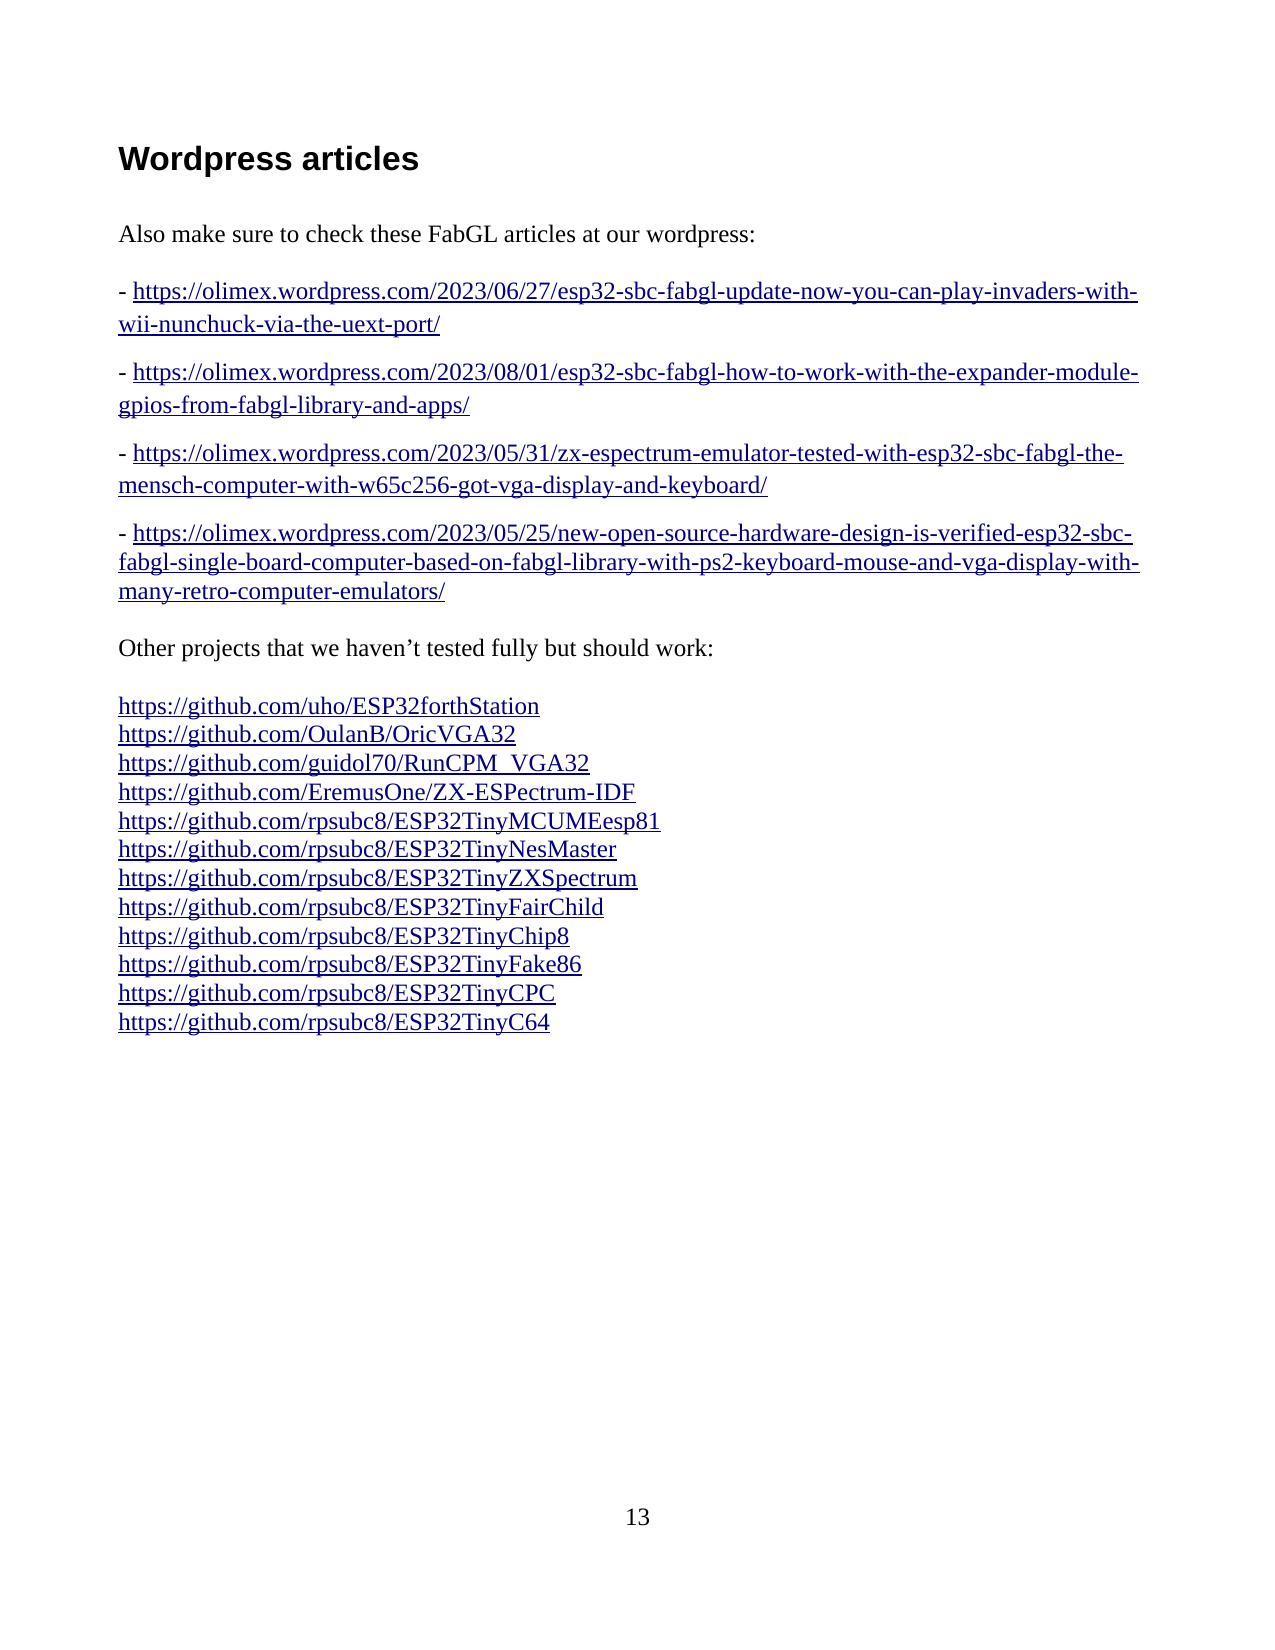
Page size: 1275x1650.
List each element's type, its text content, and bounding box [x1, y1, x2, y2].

text - https://olimex.wordpress.com/2023/05/25/new-open-source-hardware-design-is-verified-esp32-sbc-fabgl-single-board-computer-based-on-fabgl-library-with-ps2-keyboard-mouse-and-vga-display-with-many-retro-computer-emulators/ [118, 518, 1157, 604]
text https://github.com/rpsubc8/ESP32TinyChip8 [118, 921, 1157, 949]
text https://github.com/rpsubc8/ESP32TinyFake86 [118, 949, 1157, 978]
text Other projects that we haven’t tested fully but should work: [118, 633, 1157, 662]
text https://github.com/rpsubc8/ESP32TinyC64 [118, 1007, 1157, 1036]
text https://github.com/rpsubc8/ESP32TinyZXSpectrum [118, 863, 1157, 892]
text https://github.com/rpsubc8/ESP32TinyFairChild [118, 892, 1157, 921]
text https://github.com/OulanB/OricVGA32 [118, 719, 1157, 748]
text https://github.com/rpsubc8/ESP32TinyCPC [118, 978, 1157, 1007]
text - https://olimex.wordpress.com/2023/05/31/zx-espectrum-emulator-tested-with-esp32-sbc-fabgl-the-mensch-computer-with-w65c256-got-vga-display-and-keyboard/ [118, 438, 1157, 499]
text Also make sure to check these FabGL articles at our wordpress: [118, 219, 1157, 248]
text - https://olimex.wordpress.com/2023/06/27/esp32-sbc-fabgl-update-now-you-can-play-invaders-with-wii-nunchuck-via-the-uext-port/ [118, 276, 1157, 338]
text https://github.com/guidol70/RunCPM_VGA32 [118, 748, 1157, 777]
text - https://olimex.wordpress.com/2023/08/01/esp32-sbc-fabgl-how-to-work-with-the-expander-module-gpios-from-fabgl-library-and-apps/ [118, 357, 1157, 419]
text https://github.com/uho/ESP32forthStation [118, 691, 1157, 719]
subtitle Wordpress articles [118, 139, 1157, 178]
text https://github.com/EremusOne/ZX-ESPectrum-IDF [118, 777, 1157, 806]
text https://github.com/rpsubc8/ESP32TinyMCUMEesp81 [118, 806, 1157, 834]
text https://github.com/rpsubc8/ESP32TinyNesMaster [118, 834, 1157, 863]
